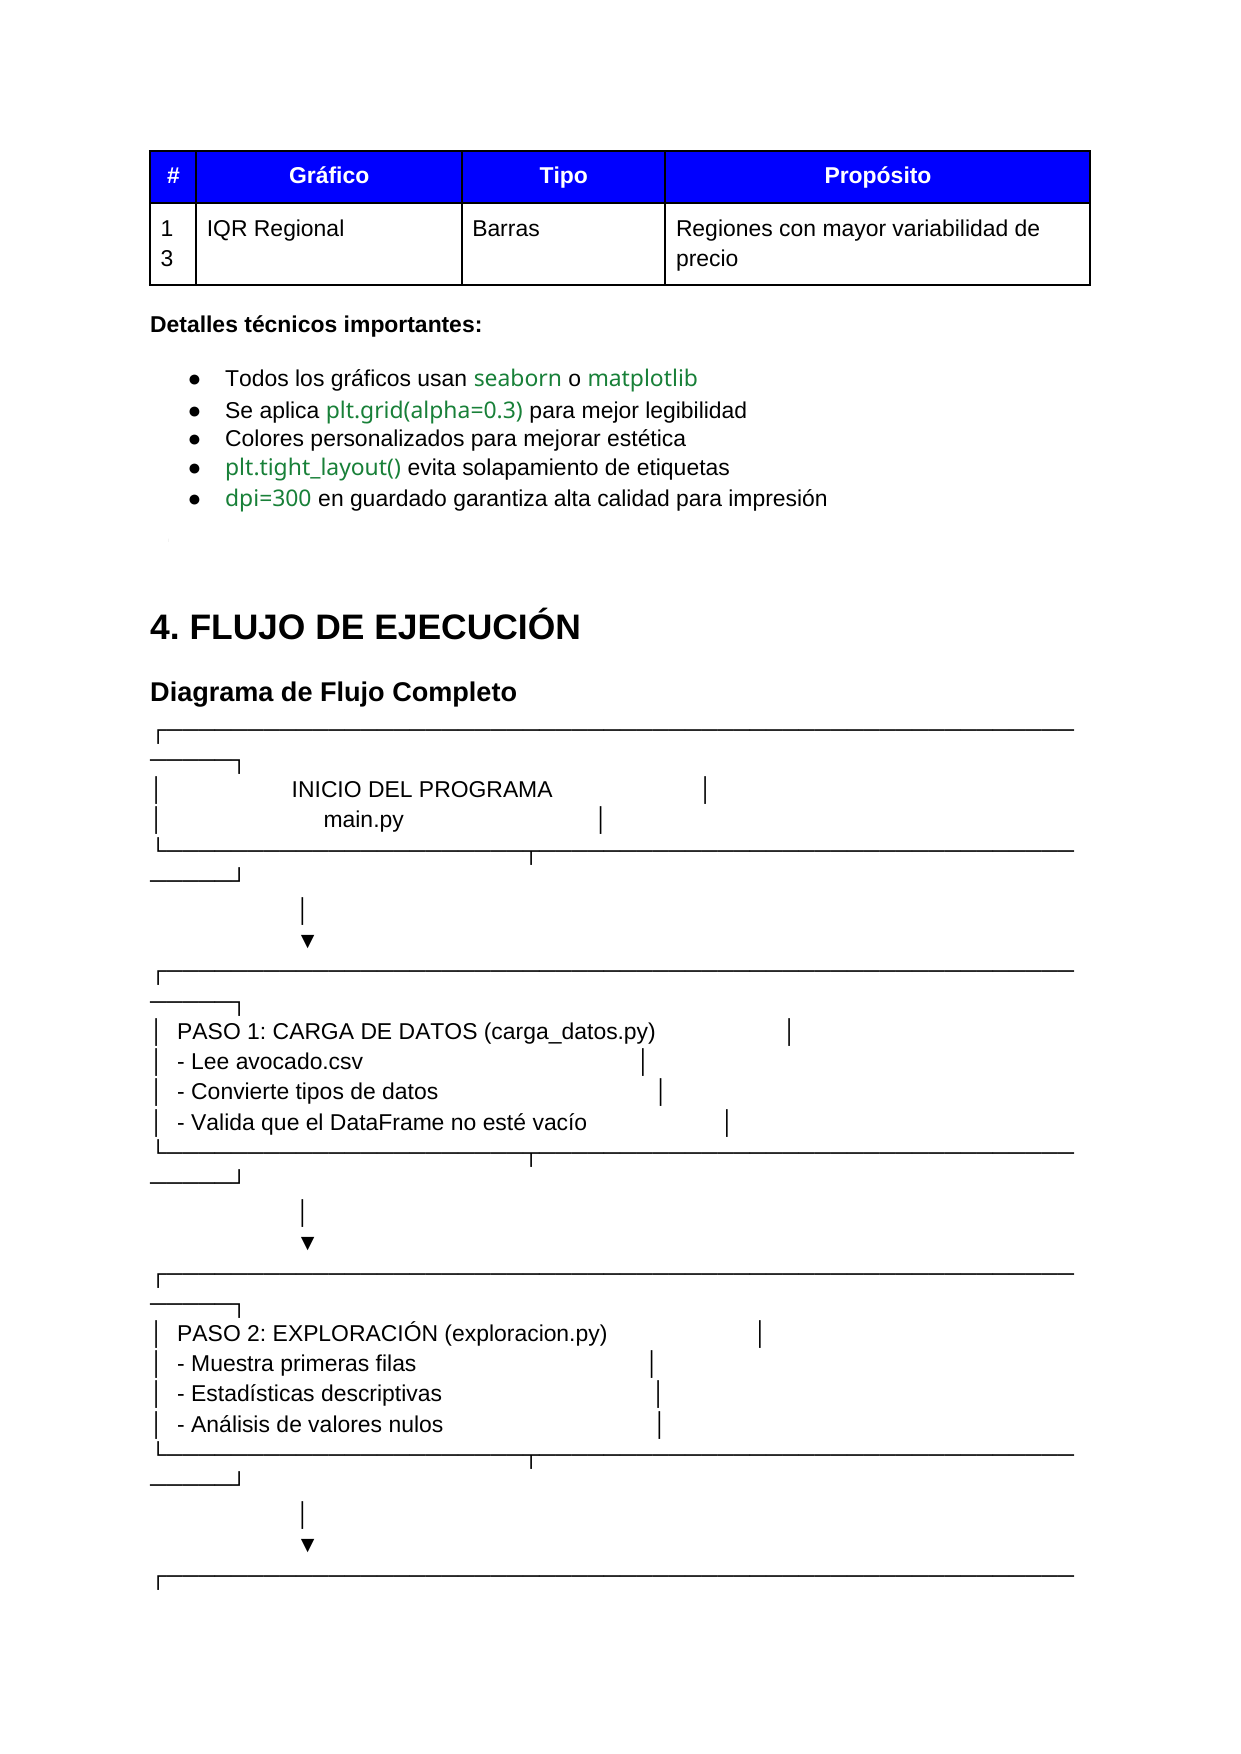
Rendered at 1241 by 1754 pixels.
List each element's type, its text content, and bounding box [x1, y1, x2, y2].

text │ PASO 2: EXPLORACIÓN (exploracion.py) │ [157, 1320, 758, 1346]
list Colores personalizados para mejorar estética [187, 425, 1090, 451]
text ┌──────────────────────────────────────────────────────── [150, 1562, 1090, 1588]
text ▼ [150, 927, 1090, 954]
text │ main.py │ [601, 806, 1090, 833]
table_cell IQR Regional [197, 204, 461, 284]
text │ INICIO DEL PROGRAMA │ [706, 776, 1090, 803]
table_header Gráfico [197, 152, 461, 202]
text │ PASO 2: EXPLORACIÓN (exploracion.py) │ [760, 1320, 1090, 1346]
text ┌─────────────────────────────────────────────────────────────┐ [150, 1259, 1090, 1316]
table_cell Regiones con mayor variabilidad de precio [666, 204, 1089, 284]
subtitle 4. FLUJO DE EJECUCIÓN [150, 606, 1090, 647]
text ▼ [150, 1229, 1090, 1256]
text │ [150, 1501, 301, 1528]
text │ - Estadísticas descriptivas │ [157, 1380, 657, 1407]
text │ PASO 1: CARGA DE DATOS (carga_datos.py) │ [157, 1018, 788, 1044]
list plt.tight_layout() evita solapamiento de etiquetas [187, 451, 1090, 482]
text ┌─────────────────────────────────────────────────────────────┐ [150, 957, 1090, 1014]
text │ - Muestra primeras filas │ [157, 1350, 650, 1377]
text │ INICIO DEL PROGRAMA │ [157, 776, 704, 803]
text │ [303, 897, 1090, 923]
text │ - Análisis de valores nulos │ [660, 1411, 1090, 1437]
text │ - Valida que el DataFrame no esté vacío │ [150, 1108, 1090, 1135]
text │ - Análisis de valores nulos │ [157, 1411, 658, 1437]
list dpi=300 en guardado garantiza alta calidad para impresión [187, 482, 1090, 514]
text │ - Lee avocado.csv │ [157, 1048, 641, 1074]
text │ - Muestra primeras filas │ [652, 1350, 1090, 1377]
text └──────────────────────┬──────────────────────────────────────┘ [150, 1139, 1090, 1195]
subtitle Diagrama de Flujo Completo [150, 676, 1090, 707]
text │ - Convierte tipos de datos │ [661, 1078, 1090, 1105]
text │ - Estadísticas descriptivas │ [659, 1380, 1090, 1407]
text ▼ [150, 1531, 1090, 1558]
text │ [150, 897, 301, 923]
table_header Tipo [463, 152, 664, 202]
text └──────────────────────┬──────────────────────────────────────┘ [150, 837, 1090, 893]
text │ main.py │ [157, 806, 599, 833]
list Se aplica plt.grid(alpha=0.3) para mejor legibilidad [187, 393, 1090, 425]
text │ [150, 1199, 301, 1226]
text └──────────────────────┬──────────────────────────────────────┘ [150, 1441, 1090, 1497]
text │ - Convierte tipos de datos │ [157, 1078, 659, 1105]
table_cell 13 [151, 204, 195, 284]
text ┌─────────────────────────────────────────────────────────────┐ [150, 716, 1090, 772]
text Detalles técnicos importantes: [150, 311, 1090, 337]
text │ PASO 1: CARGA DE DATOS (carga_datos.py) │ [790, 1018, 1090, 1044]
table_cell Barras [463, 204, 664, 284]
text │ [303, 1501, 1090, 1528]
table_header Propósito [666, 152, 1089, 202]
text │ [303, 1199, 1090, 1226]
text │ - Lee avocado.csv │ [643, 1048, 1090, 1074]
table_header # [151, 152, 195, 202]
list Todos los gráficos usan seaborn o matplotlib [187, 362, 1090, 393]
